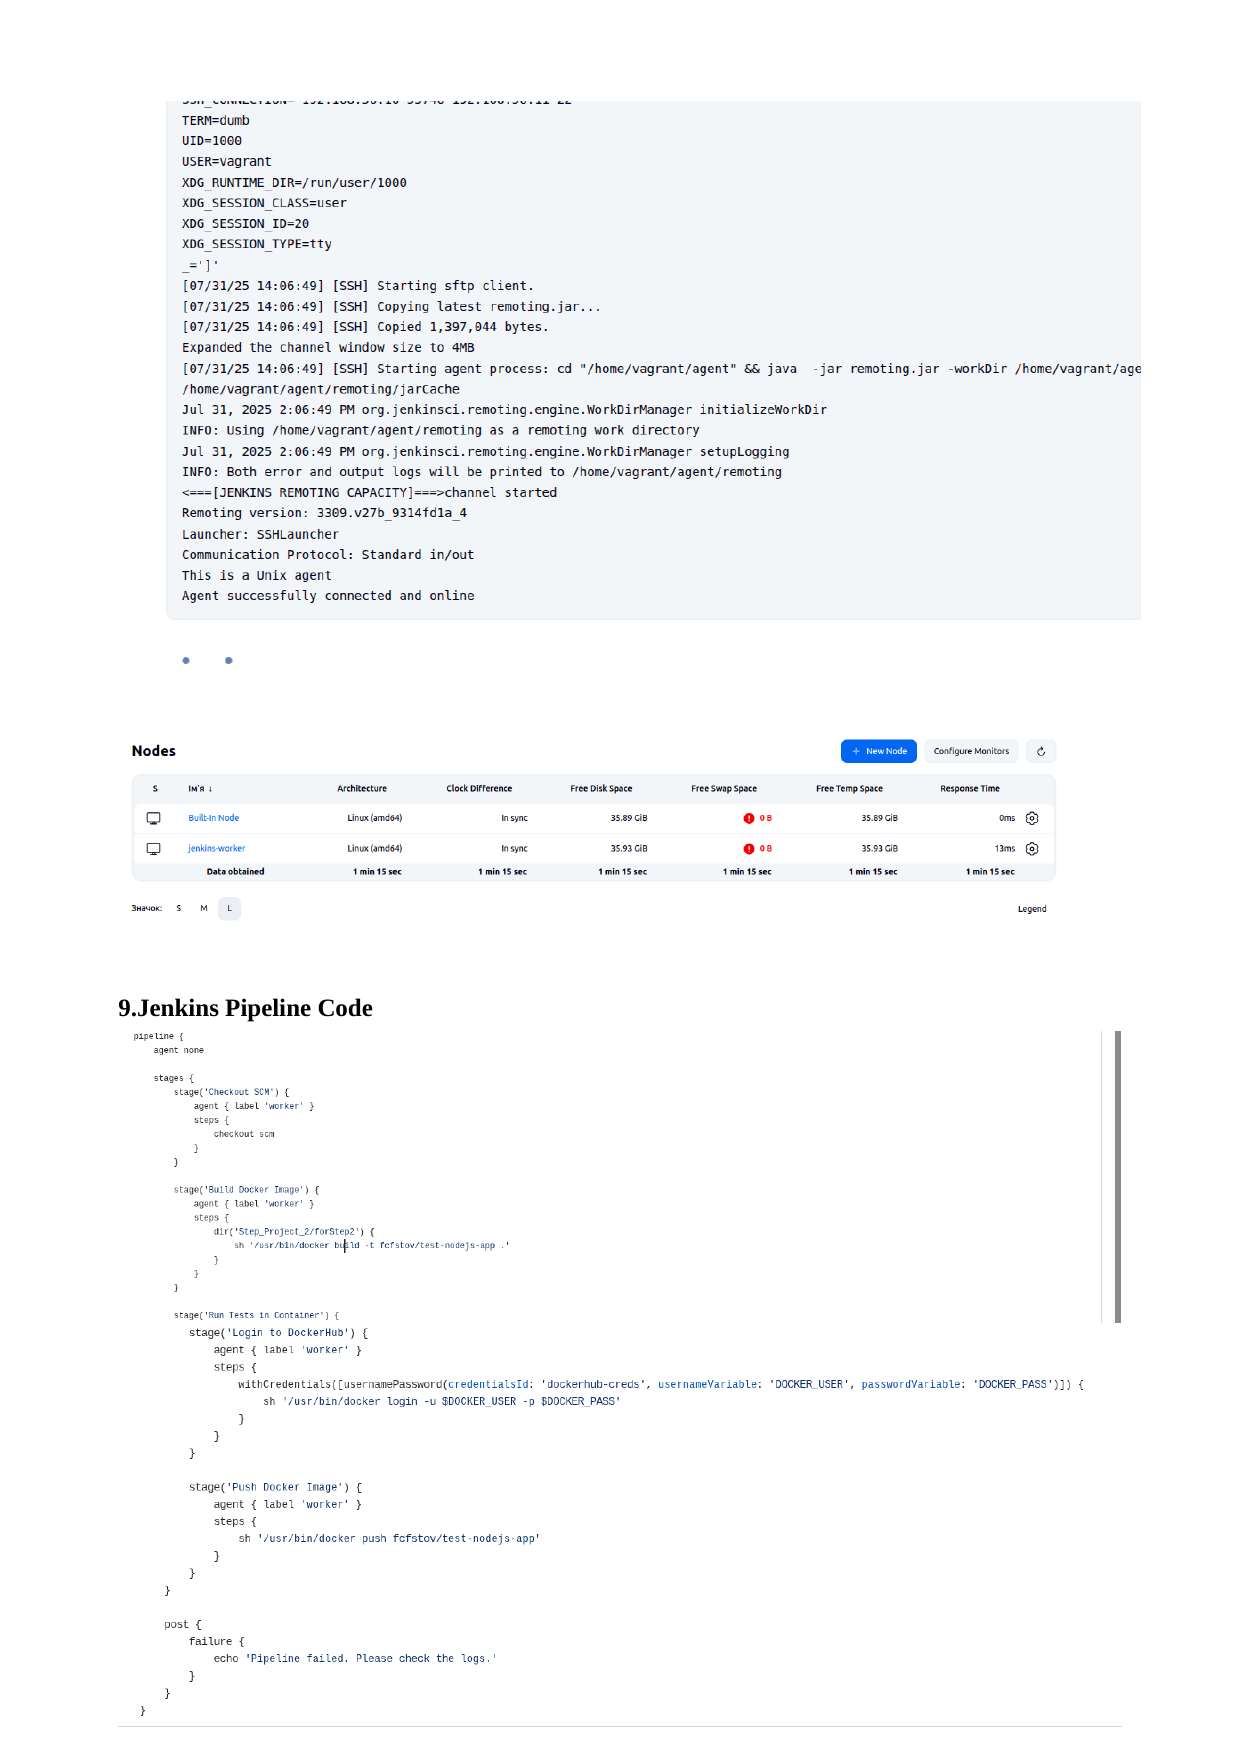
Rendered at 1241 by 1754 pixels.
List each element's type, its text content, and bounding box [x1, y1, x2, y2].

picture [136, 101, 1141, 678]
picture [118, 735, 1123, 936]
text 9.Jenkins Pipeline Code [118, 993, 1122, 1022]
picture [118, 1031, 1123, 1754]
